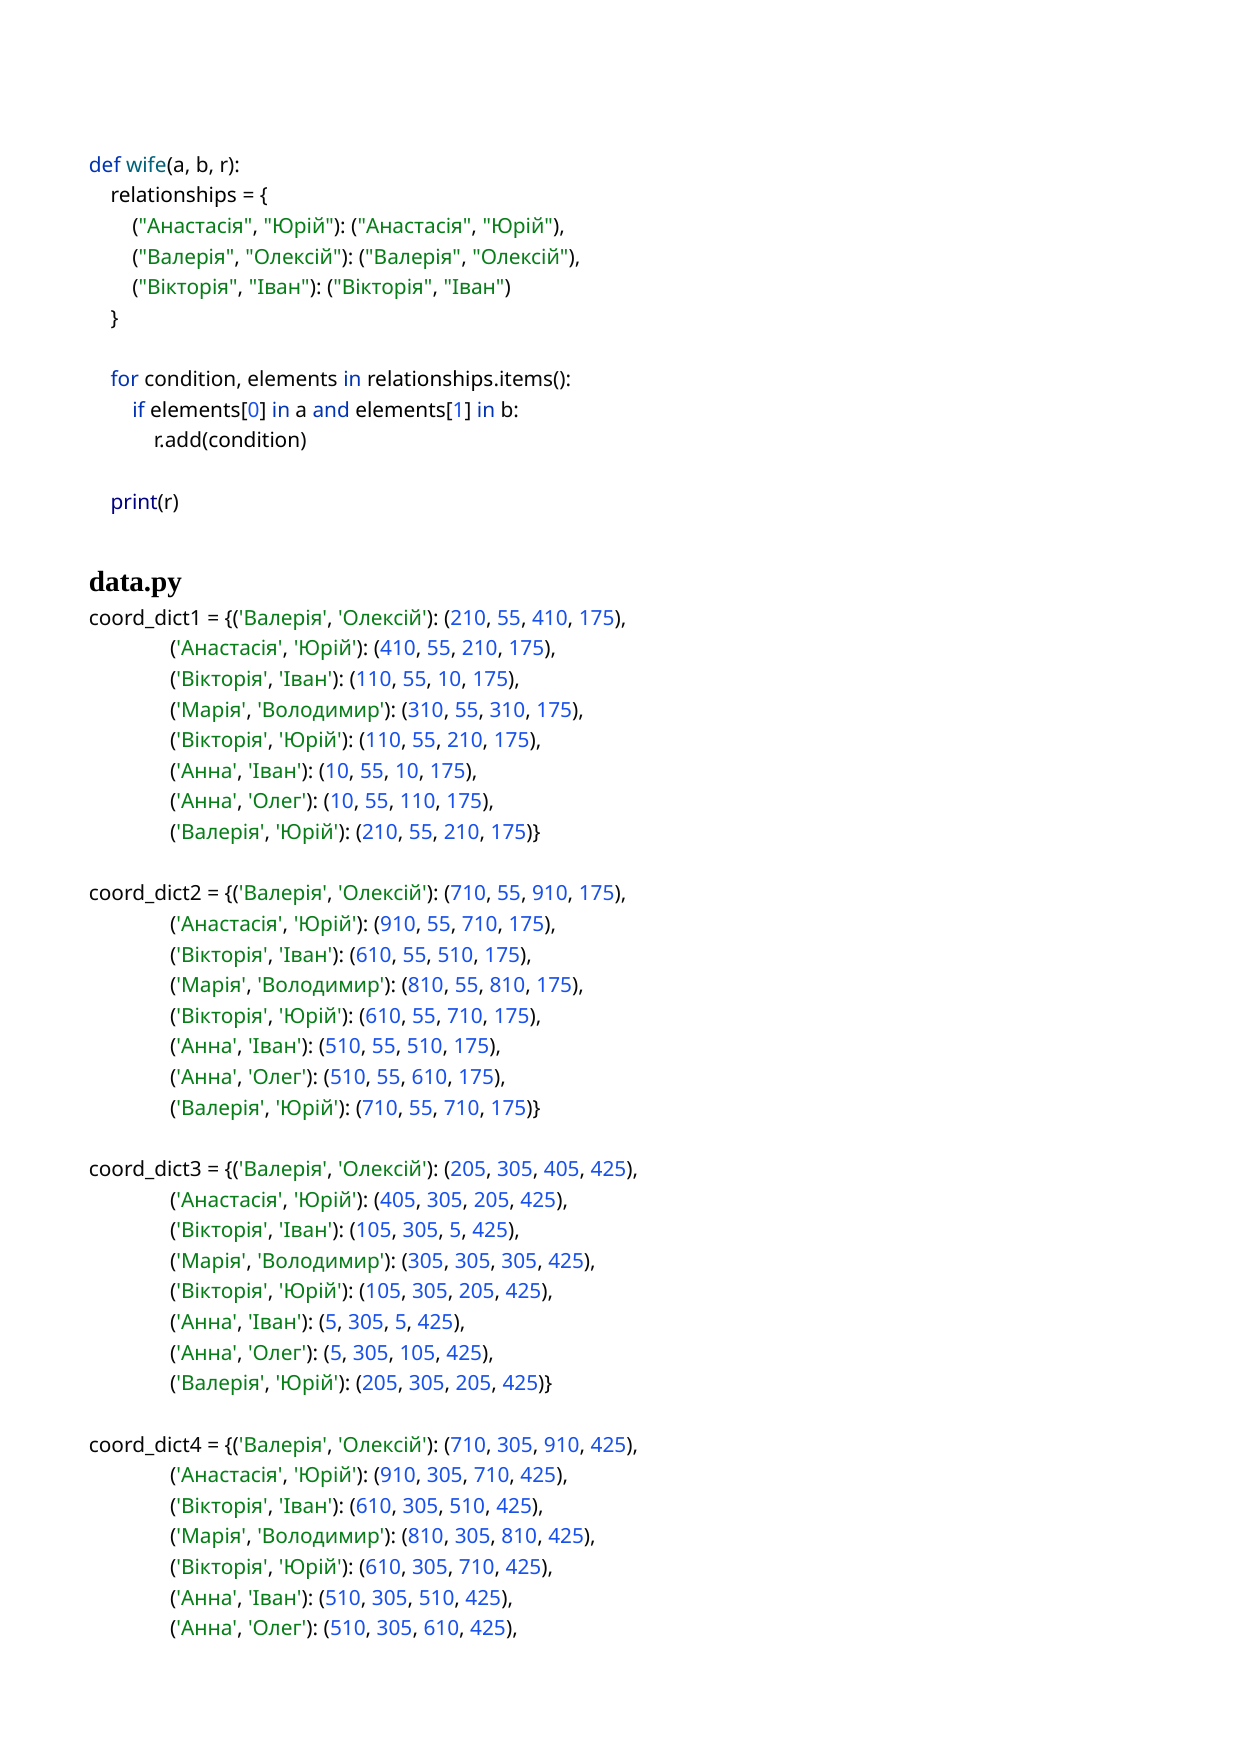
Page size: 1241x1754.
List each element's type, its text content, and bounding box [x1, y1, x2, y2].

text coord_dict1 = {('Валерія', 'Олексій'): (210, 55, 410, 175), ('Анастасія', 'Юрій'): (410, 55, 210, 175), ('Вікторія', 'Іван'): (110, 55, 10, 175), ('Марія', 'Володимир'): (310, 55, 310, 175), ('Вікторія', 'Юрій'): (110, 55, 210, 175), ('Анна', 'Іван'): (10, 55, 10, 175), ('Анна', 'Олег'): (10, 55, 110, 175), ('Валерія', 'Юрій'): (210, 55, 210, 175)} coord_dict2 = {('Валерія', 'Олексій'): (710, 55, 910, 175), ('Анастасія', 'Юрій'): (910, 55, 710, 175), ('Вікторія', 'Іван'): (610, 55, 510, 175), ('Марія', 'Володимир'): (810, 55, 810, 175), ('Вікторія', 'Юрій'): (610, 55, 710, 175), ('Анна', 'Іван'): (510, 55, 510, 175), ('Анна', 'Олег'): (510, 55, 610, 175), ('Валерія', 'Юрій'): (710, 55, 710, 175)} coord_dict3 = {('Валерія', 'Олексій'): (205, 305, 405, 425), ('Анастасія', 'Юрій'): (405, 305, 205, 425), ('Вікторія', 'Іван'): (105, 305, 5, 425), ('Марія', 'Володимир'): (305, 305, 305, 425), ('Вікторія', 'Юрій'): (105, 305, 205, 425), ('Анна', 'Іван'): (5, 305, 5, 425), ('Анна', 'Олег'): (5, 305, 105, 425), ('Валерія', 'Юрій'): (205, 305, 205, 425)} coord_dict4 = {('Валерія', 'Олексій'): (710, 305, 910, 425), ('Анастасія', 'Юрій'): (910, 305, 710, 425), ('Вікторія', 'Іван'): (610, 305, 510, 425), ('Марія', 'Володимир'): (810, 305, 810, 425), ('Вікторія', 'Юрій'): (610, 305, 710, 425), ('Анна', 'Іван'): (510, 305, 510, 425), ('Анна', 'Олег'): (510, 305, 610, 425), [89, 603, 1152, 1642]
text data.py [89, 564, 1152, 598]
text def wife(a, b, r): relationships = { ("Анастасія", "Юрій"): ("Анастасія", "Юрій"), ("Валерія", "Олексій"): ("Валерія", "Олексій"), ("Вікторія", "Іван"): ("Вікторія", "Іван") } for condition, elements in relationships.items(): if elements[0] in a and elements[1] in b: r.add(condition) print(r) [89, 89, 1152, 545]
